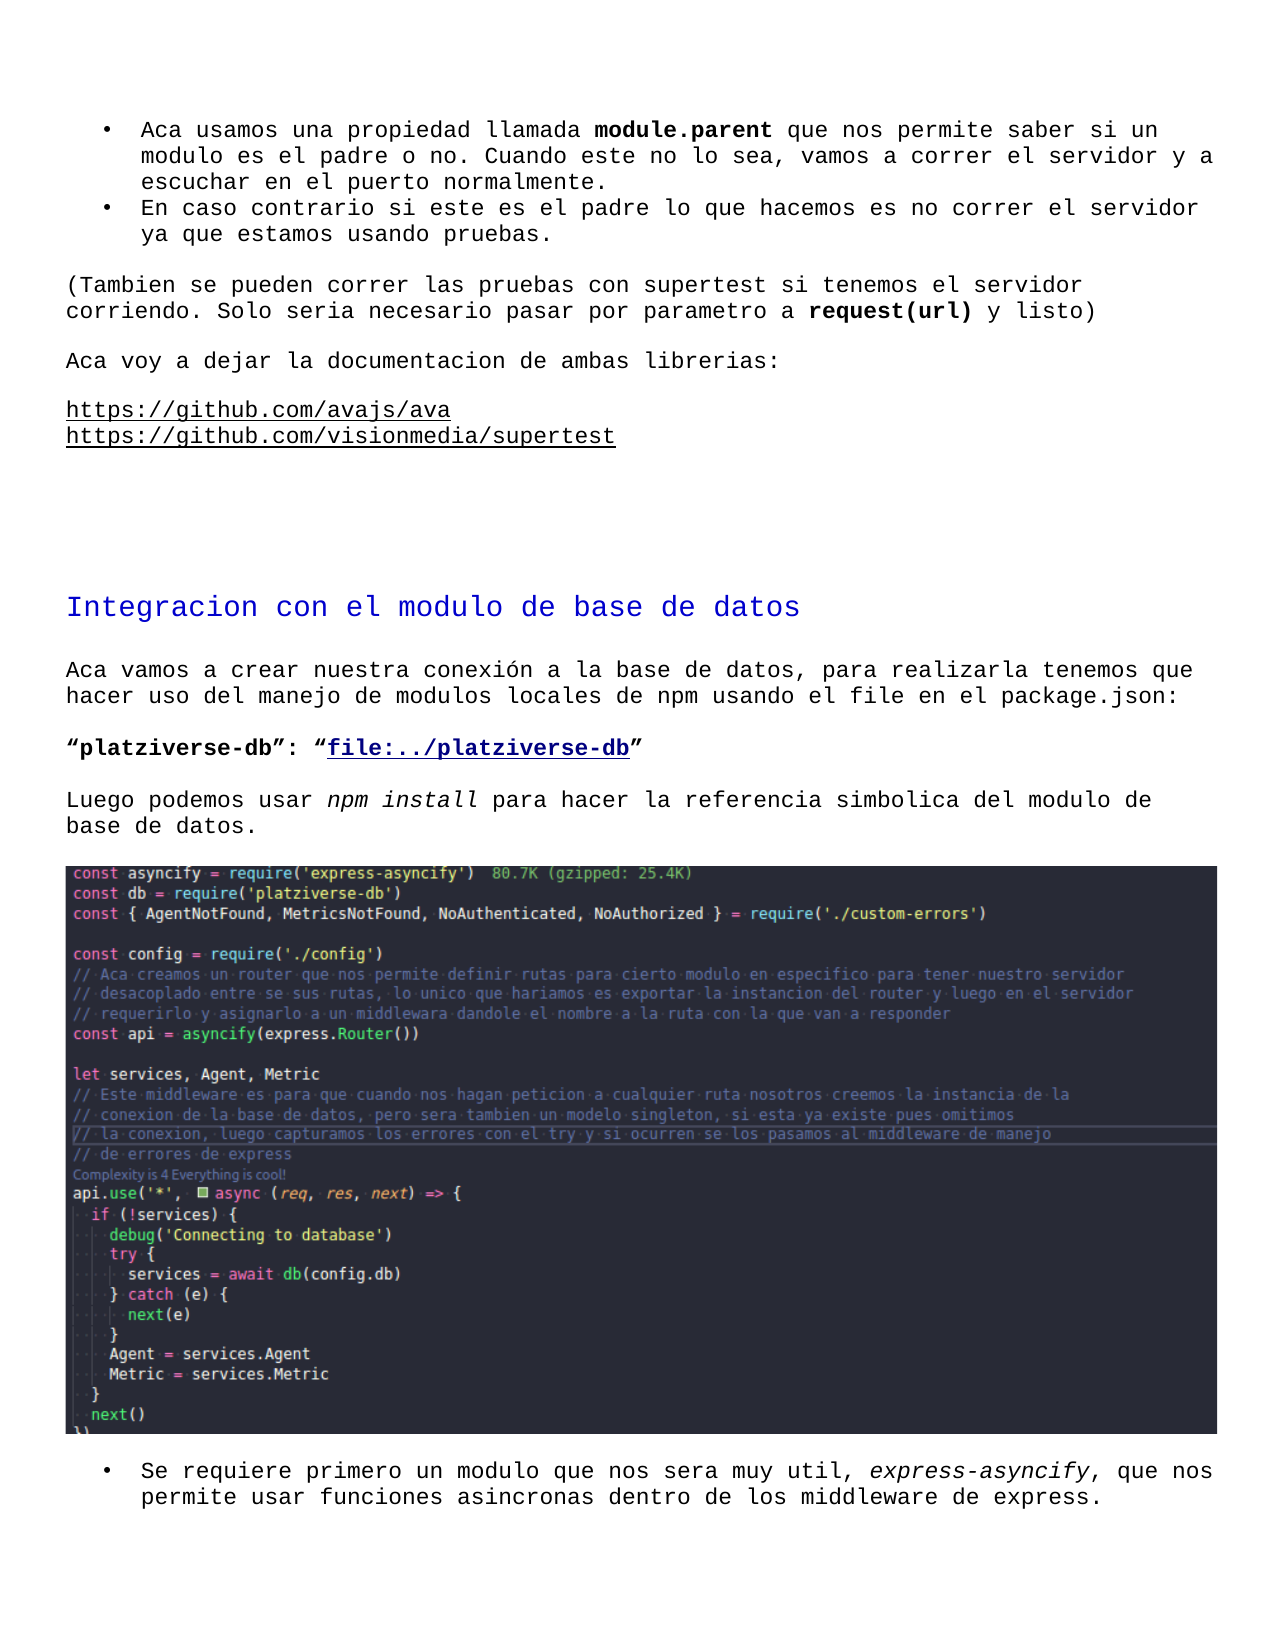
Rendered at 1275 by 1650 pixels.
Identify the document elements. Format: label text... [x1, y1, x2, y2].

text Integracion con el modulo de base de datos [66, 593, 1217, 626]
text Aca vamos a crear nuestra conexión a la base de datos, para realizarla tenemos que hacer uso del manejo de modulos locales de npm usando el file en el package.json: [66, 659, 1217, 711]
text Aca voy a dejar la documentacion de ambas librerias: [66, 349, 1217, 375]
text “platziverse-db”: “file:../platziverse-db” [66, 736, 1217, 762]
picture [65, 866, 1218, 1434]
list Se requiere primero un modulo que nos sera muy util, express-asyncify, que nos permite usar funciones asincronas dentro de los middleware de express. [103, 1459, 1217, 1511]
text (Tambien se pueden correr las pruebas con supertest si tenemos el servidor corriendo. Solo seria necesario pasar por parametro a request(url) y listo) [66, 274, 1217, 326]
list En caso contrario si este es el padre lo que hacemos es no correr el servidor ya que estamos usando pruebas. [103, 196, 1217, 248]
list Aca usamos una propiedad llamada module.parent que nos permite saber si un modulo es el padre o no. Cuando este no lo sea, vamos a correr el servidor y a escuchar en el puerto normalmente. [103, 118, 1217, 196]
text https://github.com/avajs/ava [66, 399, 1217, 425]
text Luego podemos usar npm install para hacer la referencia simbolica del modulo de base de datos. [66, 788, 1217, 840]
text https://github.com/visionmedia/supertest [66, 425, 1217, 451]
